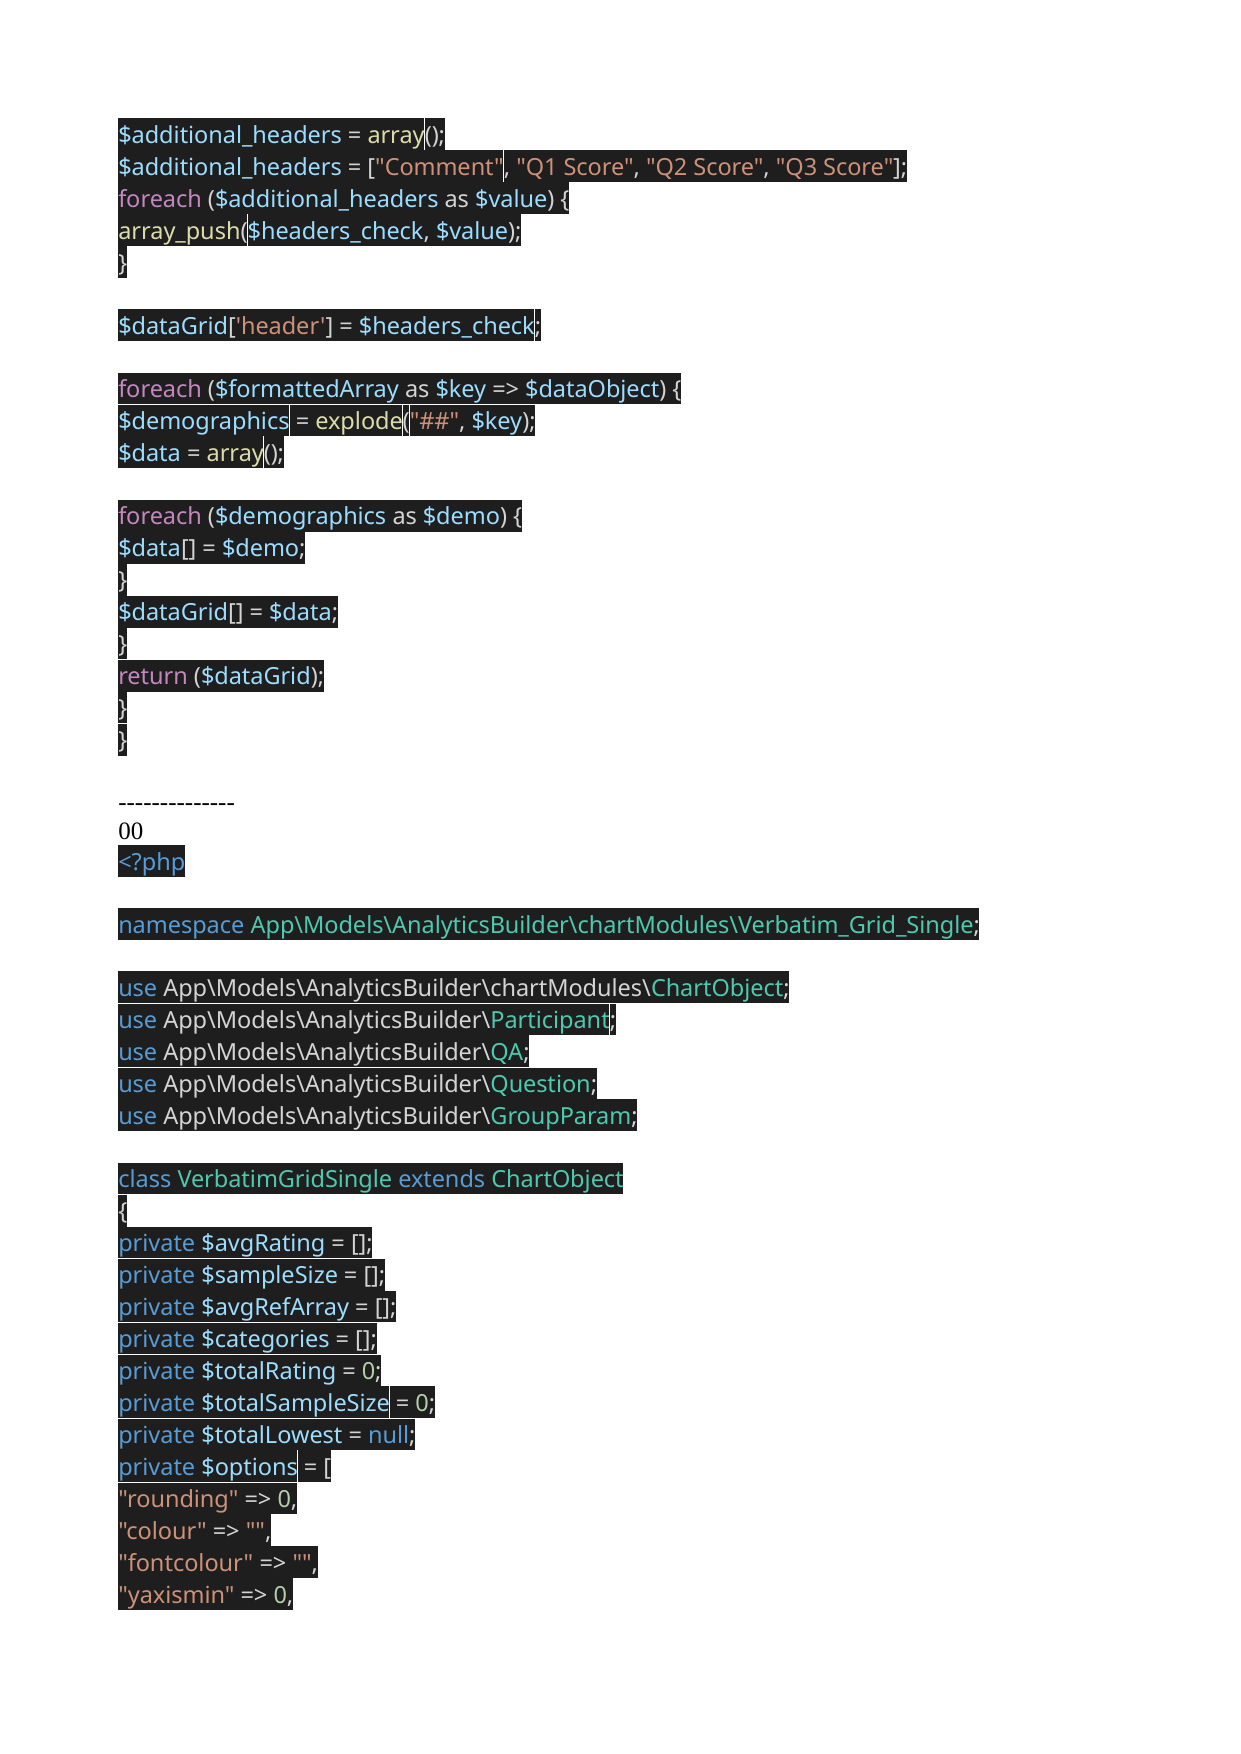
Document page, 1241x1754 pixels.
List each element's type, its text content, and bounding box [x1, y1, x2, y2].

text } [118, 246, 1122, 278]
text { [118, 1194, 1122, 1227]
text class VerbatimGridSingle extends ChartObject [118, 1163, 1122, 1194]
text private $avgRating = []; [118, 1227, 1122, 1258]
text private $options = [ [118, 1450, 1122, 1482]
text array_push($headers_check, $value); [118, 214, 1122, 246]
text private $totalRating = 0; [118, 1354, 1122, 1386]
text foreach ($demographics as $demo) { [118, 500, 1122, 532]
text use App\Models\AnalyticsBuilder\QA; [118, 1035, 1122, 1067]
text use App\Models\AnalyticsBuilder\Participant; [118, 1003, 1122, 1035]
text $dataGrid[] = $data; [118, 596, 1122, 628]
text $additional_headers = array(); [118, 118, 1122, 150]
text "colour" => "", [118, 1514, 1122, 1546]
text use App\Models\AnalyticsBuilder\Question; [118, 1067, 1122, 1099]
text "rounding" => 0, [118, 1482, 1122, 1514]
text private $avgRefArray = []; [118, 1291, 1122, 1322]
text use App\Models\AnalyticsBuilder\chartModules\ChartObject; [118, 971, 1122, 1003]
text } [118, 628, 1122, 659]
text "yaxismin" => 0, [118, 1578, 1122, 1610]
text foreach ($formattedArray as $key => $dataObject) { [118, 372, 1122, 404]
text } [118, 692, 1122, 723]
text private $categories = []; [118, 1322, 1122, 1354]
text private $totalSampleSize = 0; [118, 1386, 1122, 1418]
text namespace App\Models\AnalyticsBuilder\chartModules\Verbatim_Grid_Single; [118, 908, 1122, 940]
text private $sampleSize = []; [118, 1258, 1122, 1291]
text } [118, 723, 1122, 756]
text 00 [118, 816, 1122, 845]
text $dataGrid['header'] = $headers_check; [118, 309, 1122, 341]
text <?php [118, 845, 1122, 877]
text -------------- [118, 787, 1122, 816]
text return ($dataGrid); [118, 659, 1122, 692]
text } [118, 564, 1122, 596]
text use App\Models\AnalyticsBuilder\GroupParam; [118, 1099, 1122, 1131]
text foreach ($additional_headers as $value) { [118, 182, 1122, 214]
text private $totalLowest = null; [118, 1418, 1122, 1450]
text $data[] = $demo; [118, 532, 1122, 564]
text $data = array(); [118, 436, 1122, 468]
text $demographics = explode("##", $key); [118, 404, 1122, 436]
text "fontcolour" => "", [118, 1546, 1122, 1578]
text $additional_headers = ["Comment", "Q1 Score", "Q2 Score", "Q3 Score"]; [118, 150, 1122, 182]
